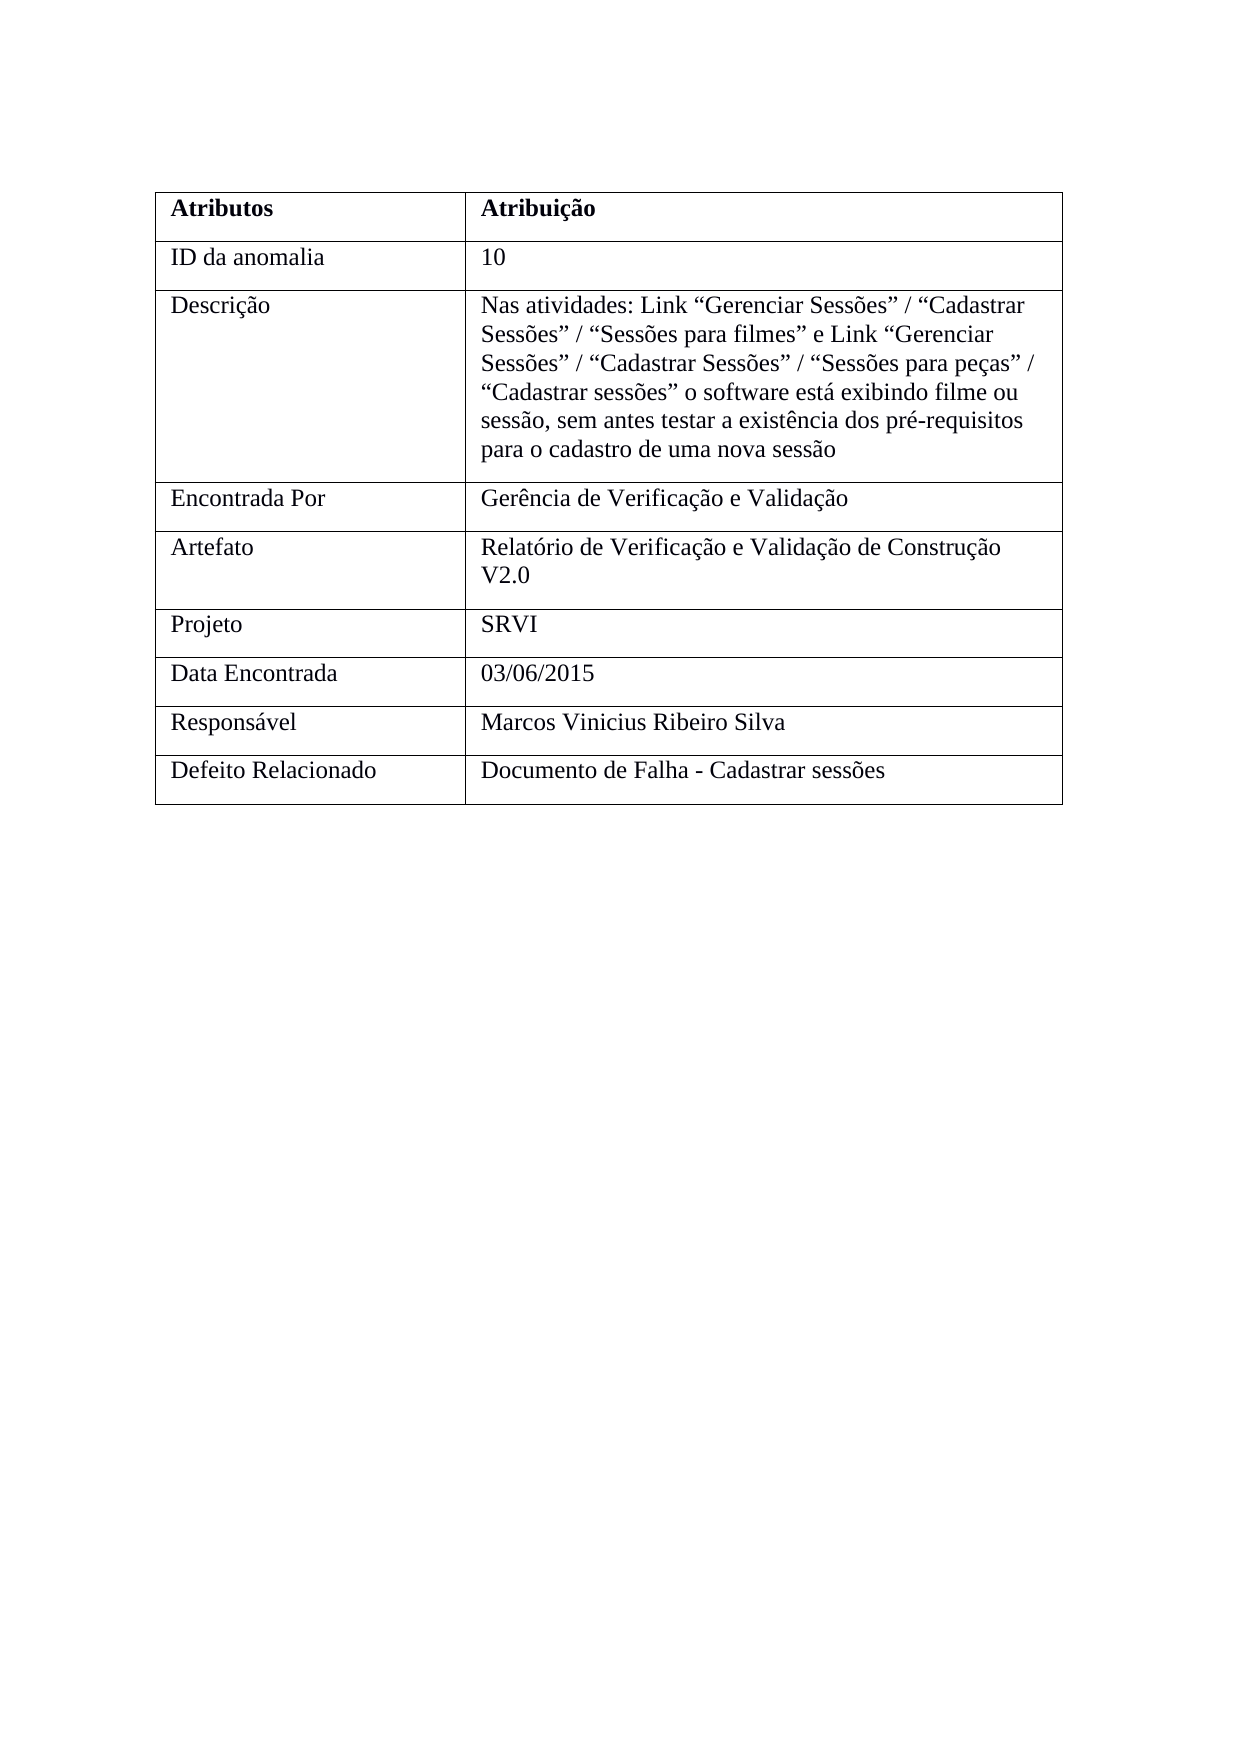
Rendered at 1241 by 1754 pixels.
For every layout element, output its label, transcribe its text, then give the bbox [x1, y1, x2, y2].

table_cell Artefato [156, 532, 465, 608]
table_cell Responsável [156, 707, 465, 755]
table_cell ID da anomalia [156, 242, 465, 290]
table_cell Descrição [156, 291, 465, 482]
table_cell Nas atividades: Link “Gerenciar Sessões” / “Cadastrar Sessões” / “Sessões para filmes” e Link “Gerenciar Sessões” / “Cadastrar Sessões” / “Sessões para peças” / “Cadastrar sessões” o software está exibindo filme ou sessão, sem antes testar a existência dos pré-requisitos para o cadastro de uma nova sessão [466, 291, 1062, 482]
table_cell 03/06/2015 [466, 658, 1062, 706]
table_cell 10 [466, 242, 1062, 290]
table_cell SRVI [466, 610, 1062, 657]
table_header Atributos [156, 193, 465, 241]
table_cell Encontrada Por [156, 483, 465, 531]
table_cell Documento de Falha - Cadastrar sessões [466, 756, 1062, 803]
table_cell Gerência de Verificação e Validação [466, 483, 1062, 531]
table_cell Marcos Vinicius Ribeiro Silva [466, 707, 1062, 755]
table_cell Relatório de Verificação e Validação de Construção V2.0 [466, 532, 1062, 608]
table_cell Projeto [156, 610, 465, 657]
table_cell Data Encontrada [156, 658, 465, 706]
table_header Atribuição [466, 193, 1062, 241]
table_cell Defeito Relacionado [156, 756, 465, 803]
